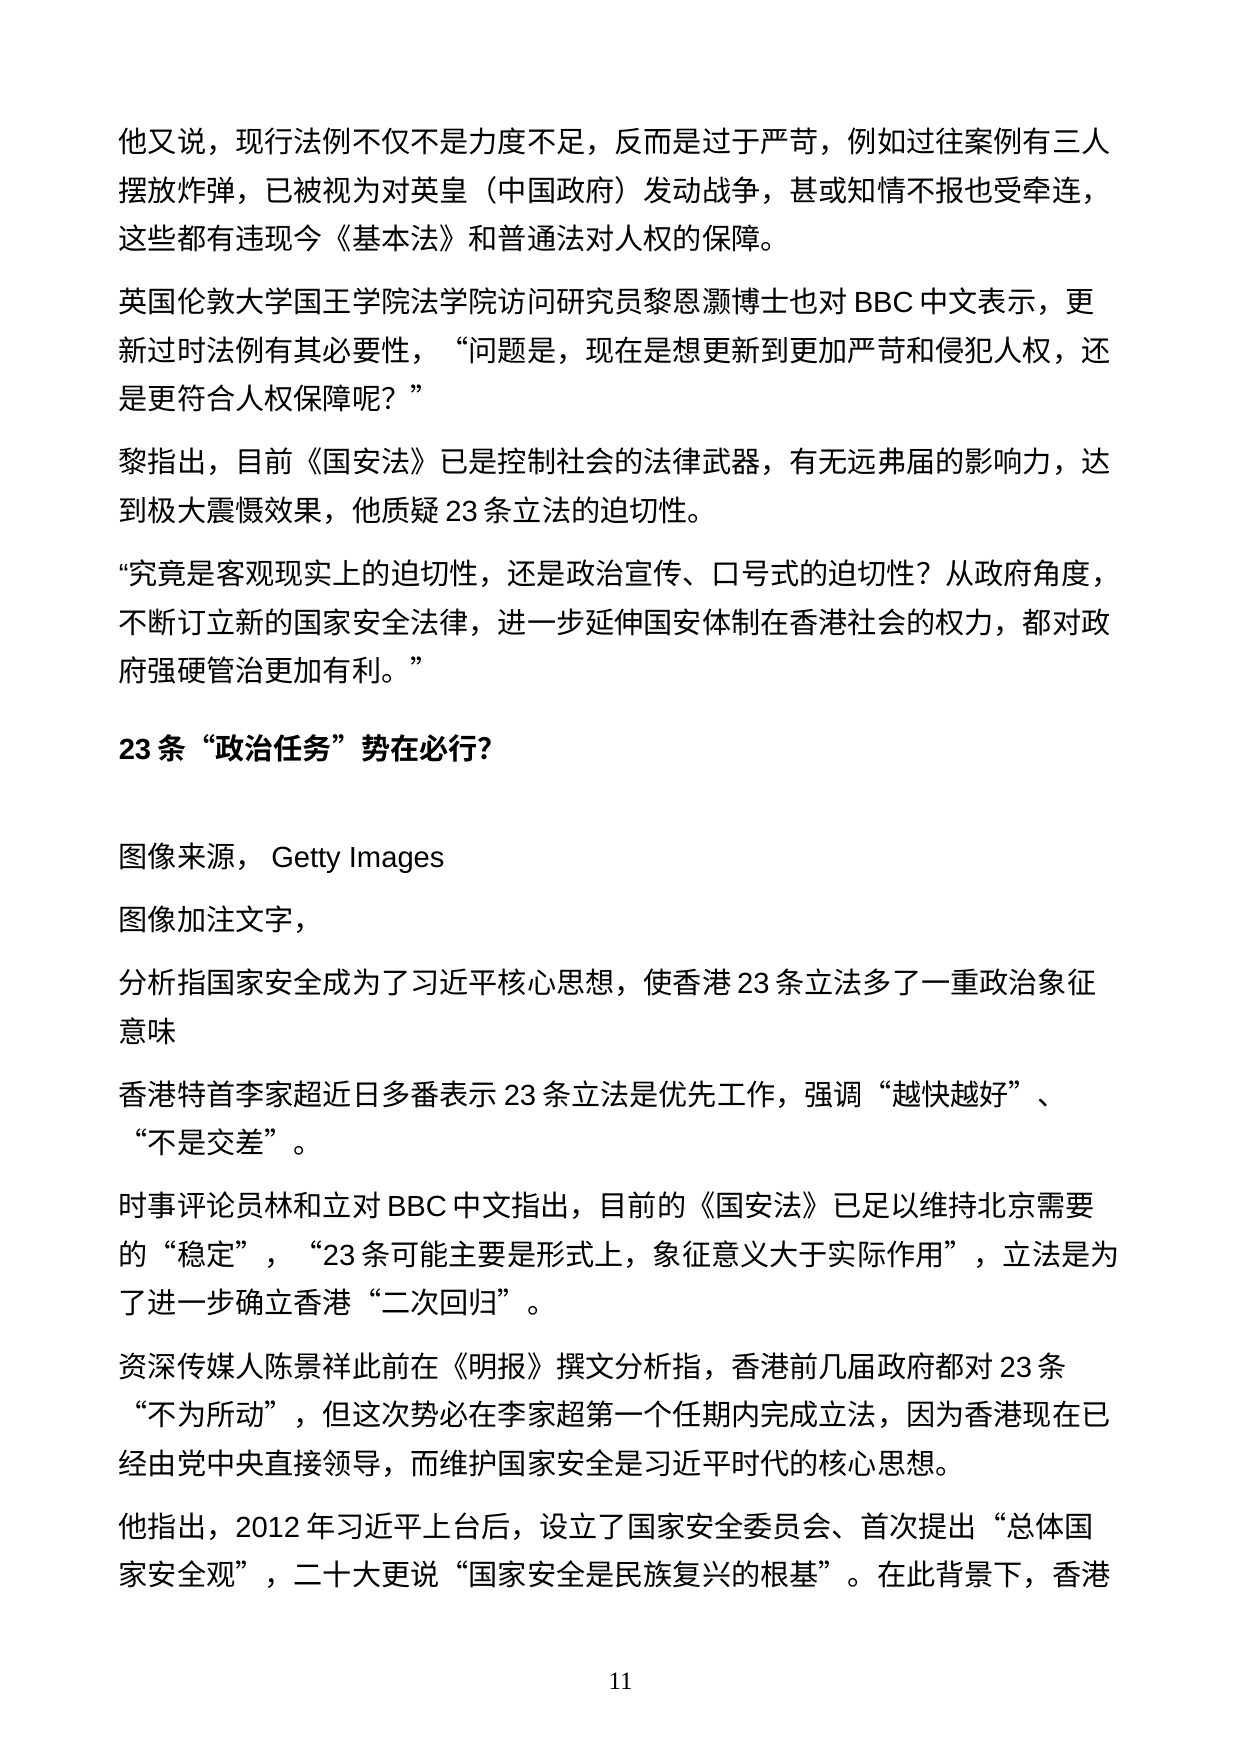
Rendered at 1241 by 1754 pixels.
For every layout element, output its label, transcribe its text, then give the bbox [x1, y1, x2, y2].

text 英国伦敦大学国王学院法学院访问研究员黎恩灏博士也对BBC中文表示，更新过时法例有其必要性，“问题是，现在是想更新到更加严苛和侵犯人权，还是更符合人权保障呢？” [118, 279, 1122, 418]
text 他又说，现行法例不仅不是力度不足，反而是过于严苛，例如过往案例有三人摆放炸弹，已被视为对英皇（中国政府）发动战争，甚或知情不报也受牵连，这些都有违现今《基本法》和普通法对人权的保障。 [118, 118, 1122, 258]
text 分析指国家安全成为了习近平核心思想，使香港23条立法多了一重政治象征意味 [118, 959, 1122, 1050]
text 香港特首李家超近日多番表示23条立法是优先工作，强调“越快越好”、“不是交差”。 [118, 1071, 1122, 1162]
text “究竟是客观现实上的迫切性，还是政治宣传、口号式的迫切性？从政府角度，不断订立新的国家安全法律，进一步延伸国安体制在香港社会的权力，都对政府强硬管治更加有利。” [118, 551, 1122, 690]
text 图像加注文字， [118, 896, 1122, 939]
text 黎指出，目前《国安法》已是控制社会的法律武器，有无远弗届的影响力，达到极大震慑效果，他质疑23条立法的迫切性。 [118, 439, 1122, 530]
text 资深传媒人陈景祥此前在《明报》撰文分析指，香港前几届政府都对23条“不为所动”，但这次势必在李家超第一个任期内完成立法，因为香港现在已经由党中央直接领导，而维护国家安全是习近平时代的核心思想。 [118, 1343, 1122, 1482]
text 图像来源， Getty Images [118, 833, 1122, 876]
text 他指出，2012年习近平上台后，设立了国家安全委员会、首次提出“总体国家安全观”，二十大更说“国家安全是民族复兴的根基”。在此背景下，香港 [118, 1503, 1122, 1594]
text 时事评论员林和立对BBC中文指出，目前的《国安法》已足以维持北京需要的“稳定”，“23条可能主要是形式上，象征意义大于实际作用”，立法是为了进一步确立香港“二次回归”。 [118, 1183, 1122, 1322]
subtitle 23条“政治任务”势在必行？ [118, 725, 1122, 768]
